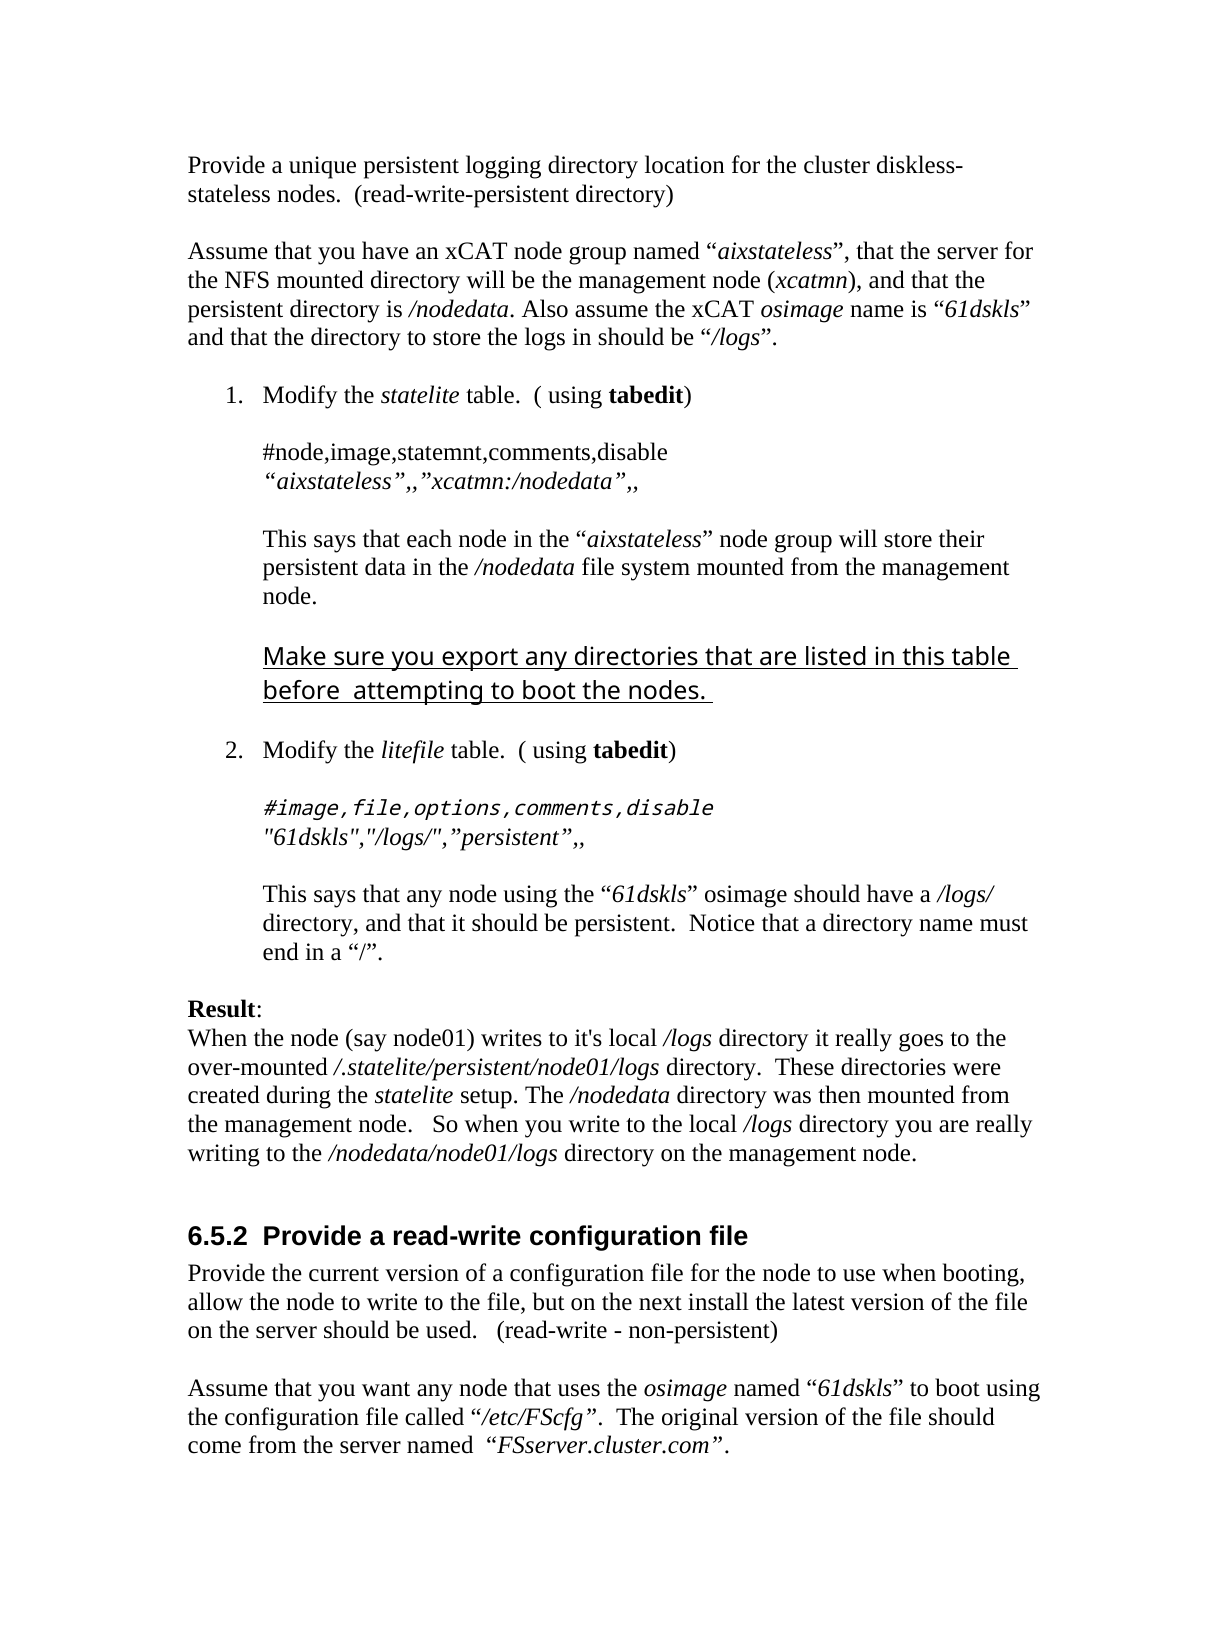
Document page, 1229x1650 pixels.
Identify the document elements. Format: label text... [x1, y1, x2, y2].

list When the node (say node01) writes to it's local /logs directory it really goes to the over-mounted /.statelite/persistent/node01/logs directory. These directories were created during the statelite setup. The /nodedata directory was then mounted from the management node. So when you write to the local /logs directory you are really writing to the /nodedata/node01/logs directory on the management node. [150, 1023, 1041, 1167]
text Provide a unique persistent logging directory location for the cluster diskless-stateless nodes. (read-write-persistent directory) [187, 150, 1041, 207]
subtitle Provide a read-write configuration file [187, 1220, 1041, 1252]
list Modify the statelite table. ( using tabedit) [225, 380, 1041, 409]
text #image,file,options,comments,disable [187, 793, 1041, 822]
text Assume that you want any node that uses the osimage named “61dskls” to boot using the configuration file called “/etc/FScfg”. The original version of the file should come from the server named “FSserver.cluster.com”. [187, 1373, 1041, 1459]
list Result: [150, 994, 1041, 1023]
list Modify the litefile table. ( using tabedit) [225, 736, 1041, 764]
text "61dskls","/logs/",”persistent”,, [187, 822, 1041, 850]
text Provide the current version of a configuration file for the node to use when booting, allow the node to write to the file, but on the next install the latest version of the file on the server should be used. (read-write - non-persistent) [187, 1258, 1041, 1344]
text This says that each node in the “aixstateless” node group will store their persistent data in the /nodedata file system mounted from the management node. [262, 524, 1041, 610]
text This says that any node using the “61dskls” osimage should have a /logs/ directory, and that it should be persistent. Notice that a directory name must end in a “/”. [262, 879, 1041, 965]
text Assume that you have an xCAT node group named “aixstateless”, that the server for the NFS mounted directory will be the management node (xcatmn), and that the persistent directory is /nodedata. Also assume the xCAT osimage name is “61dskls” and that the directory to store the logs in should be “/logs”. [187, 236, 1041, 351]
text Make sure you export any directories that are listed in this table before attempting to boot the nodes. [262, 639, 1041, 707]
text “aixstateless”,,”xcatmn:/nodedata”,, [262, 466, 1041, 495]
text #node,image,statemnt,comments,disable [262, 437, 1041, 466]
